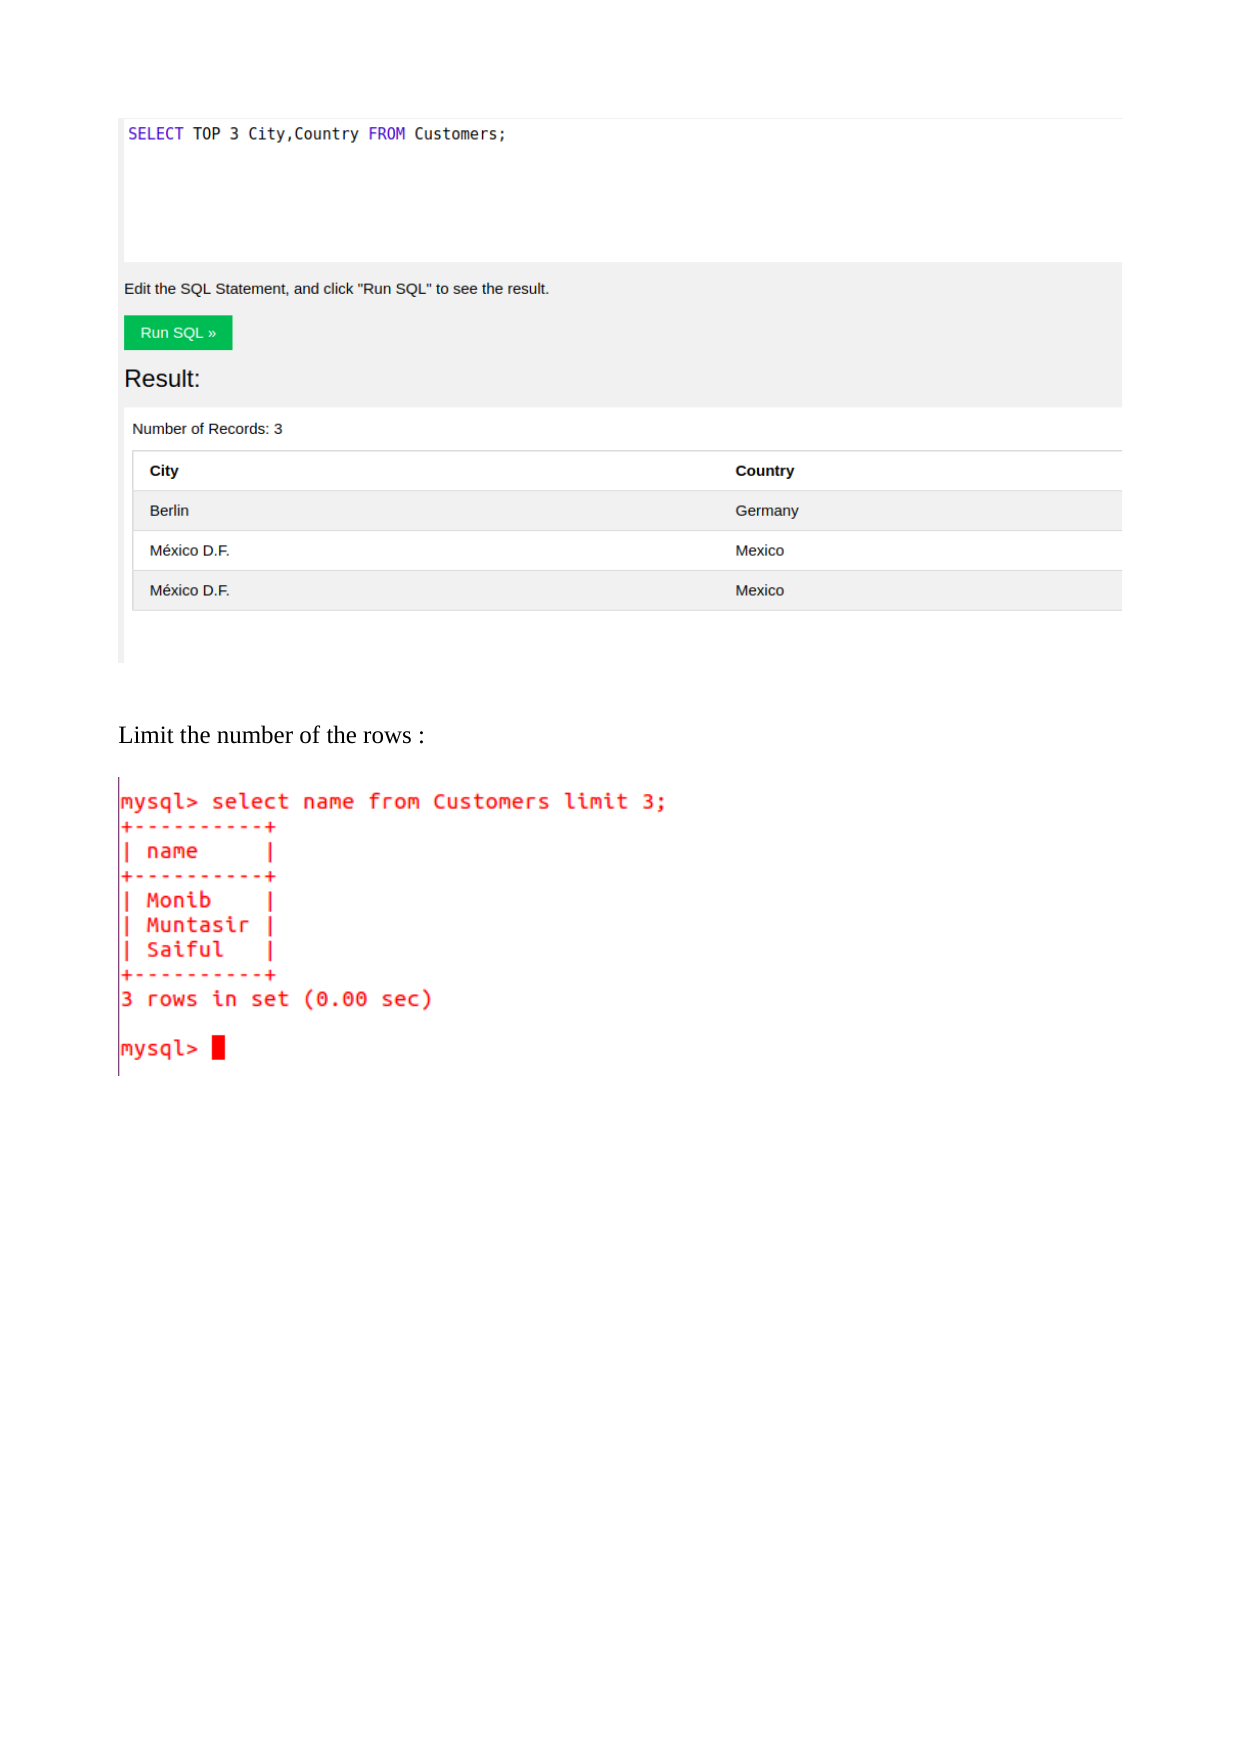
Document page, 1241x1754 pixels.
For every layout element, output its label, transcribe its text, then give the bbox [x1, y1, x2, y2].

text Limit the number of the rows : [118, 720, 1122, 749]
picture [118, 118, 1123, 663]
picture [118, 777, 1123, 1076]
